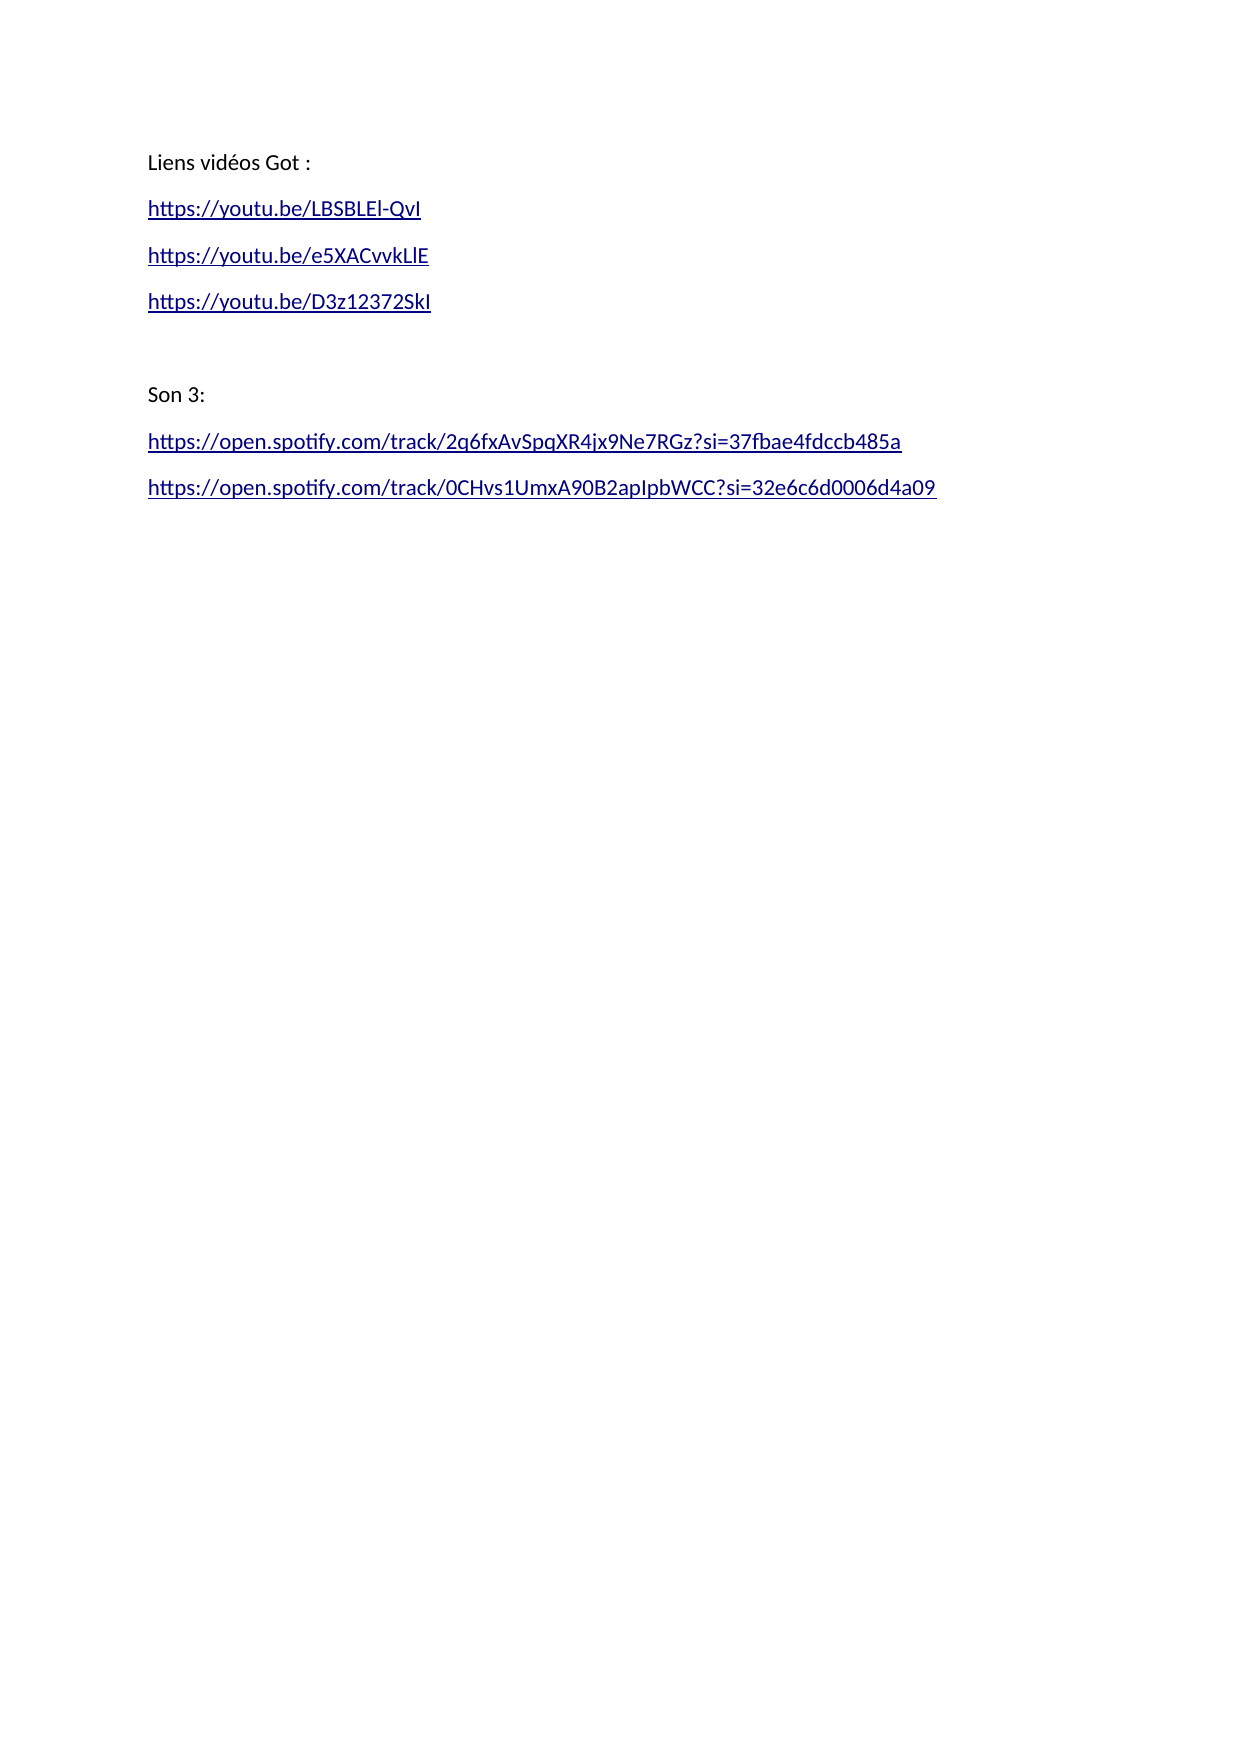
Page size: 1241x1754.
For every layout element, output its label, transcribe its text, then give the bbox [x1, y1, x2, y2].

text Son 3: [148, 380, 1093, 408]
text https://youtu.be/e5XACvvkLlE [148, 241, 1093, 269]
text https://open.spotify.com/track/2q6fxAvSpqXR4jx9Ne7RGz?si=37fbae4fdccb485a [148, 427, 1093, 455]
text https://open.spotify.com/track/0CHvs1UmxA90B2apIpbWCC?si=32e6c6d0006d4a09 [148, 473, 1093, 502]
text Liens vidéos Got : [148, 148, 1093, 176]
text https://youtu.be/LBSBLEl-QvI [148, 194, 1093, 222]
text https://youtu.be/D3z12372SkI [148, 287, 1093, 315]
